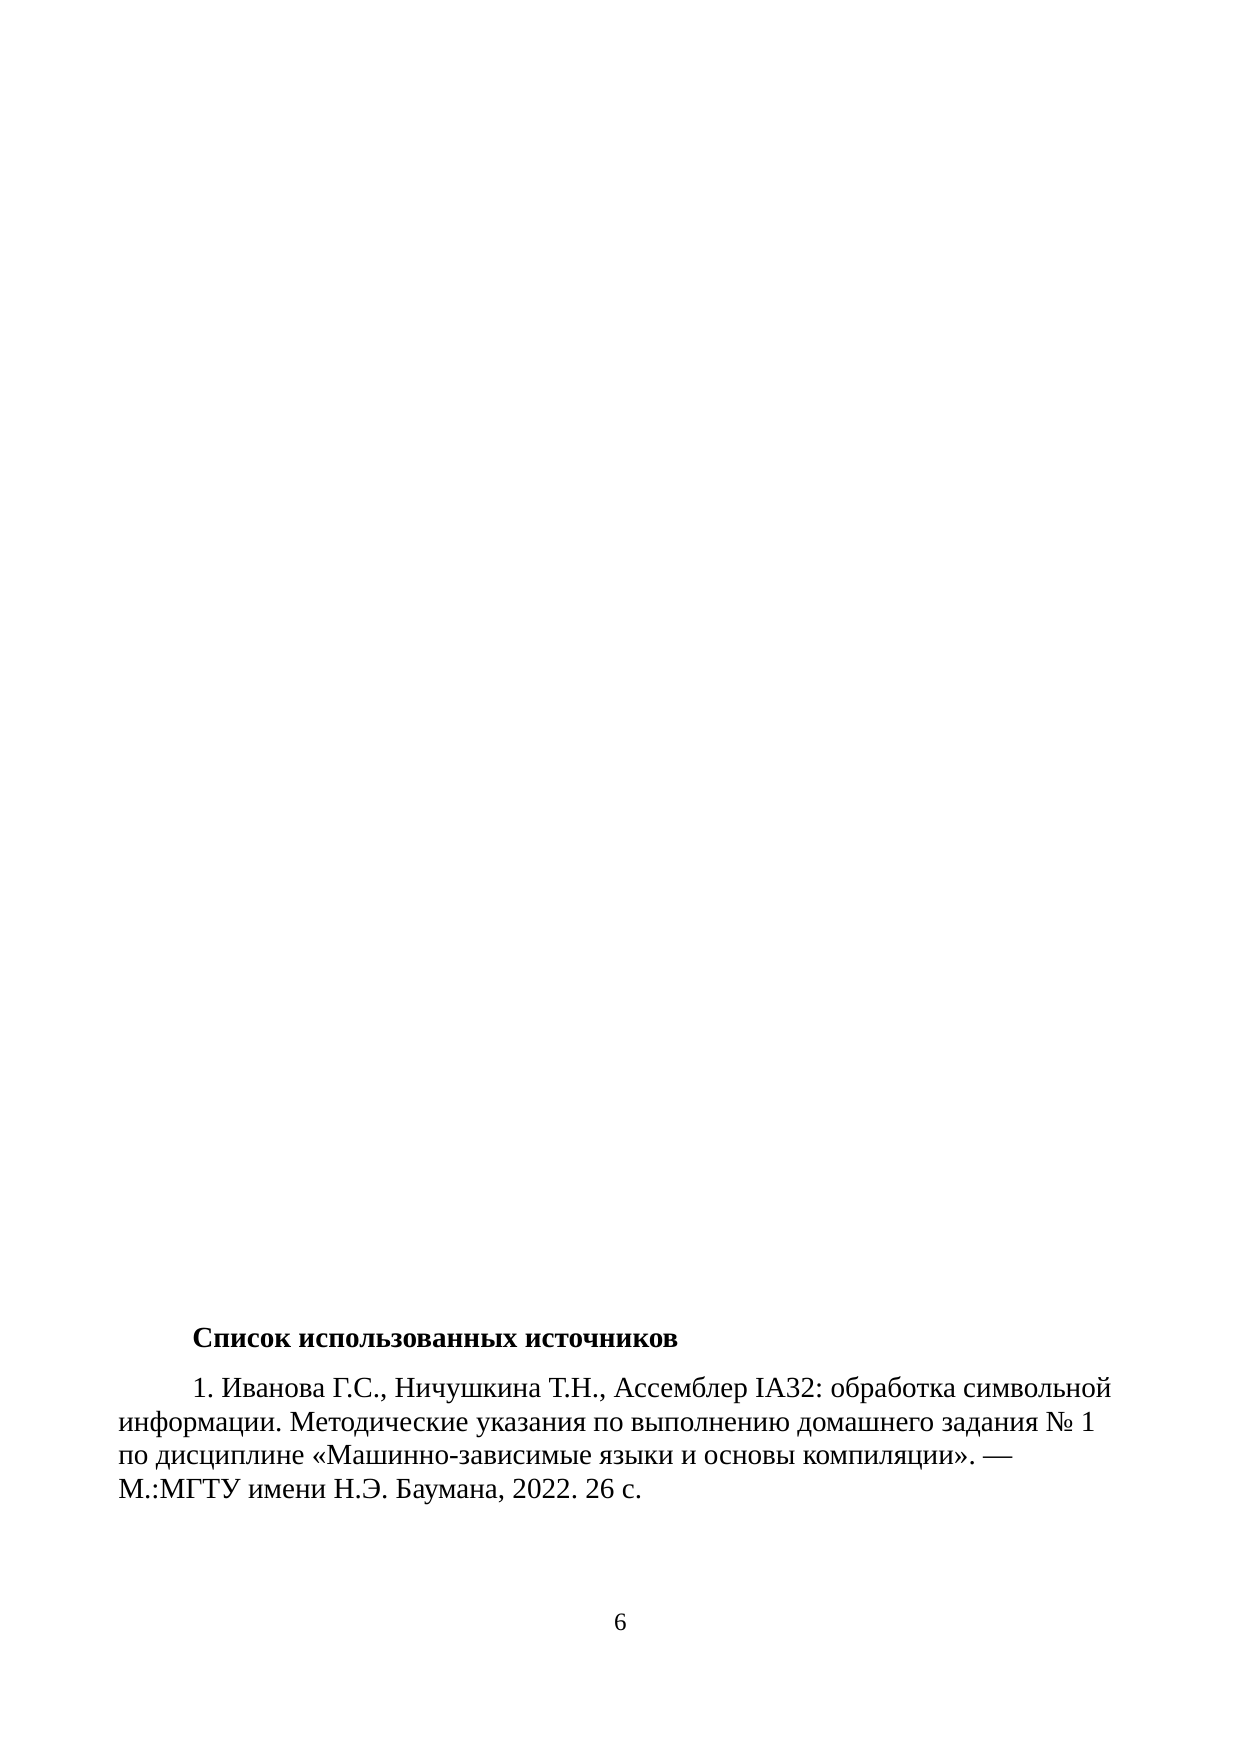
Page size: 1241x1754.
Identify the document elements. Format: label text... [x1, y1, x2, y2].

text 1. Иванова Г.С., Ничушкина Т.Н., Ассемблер IA32: обработка символьной информации. Методические указания по выполнению домашнего задания № 1 по дисциплине «Машинно-зависимые языки и основы компиляции». — М.:МГТУ имени Н.Э. Баумана, 2022. 26 с. [118, 1370, 1122, 1504]
subtitle Список использованных источников [118, 1300, 1122, 1358]
